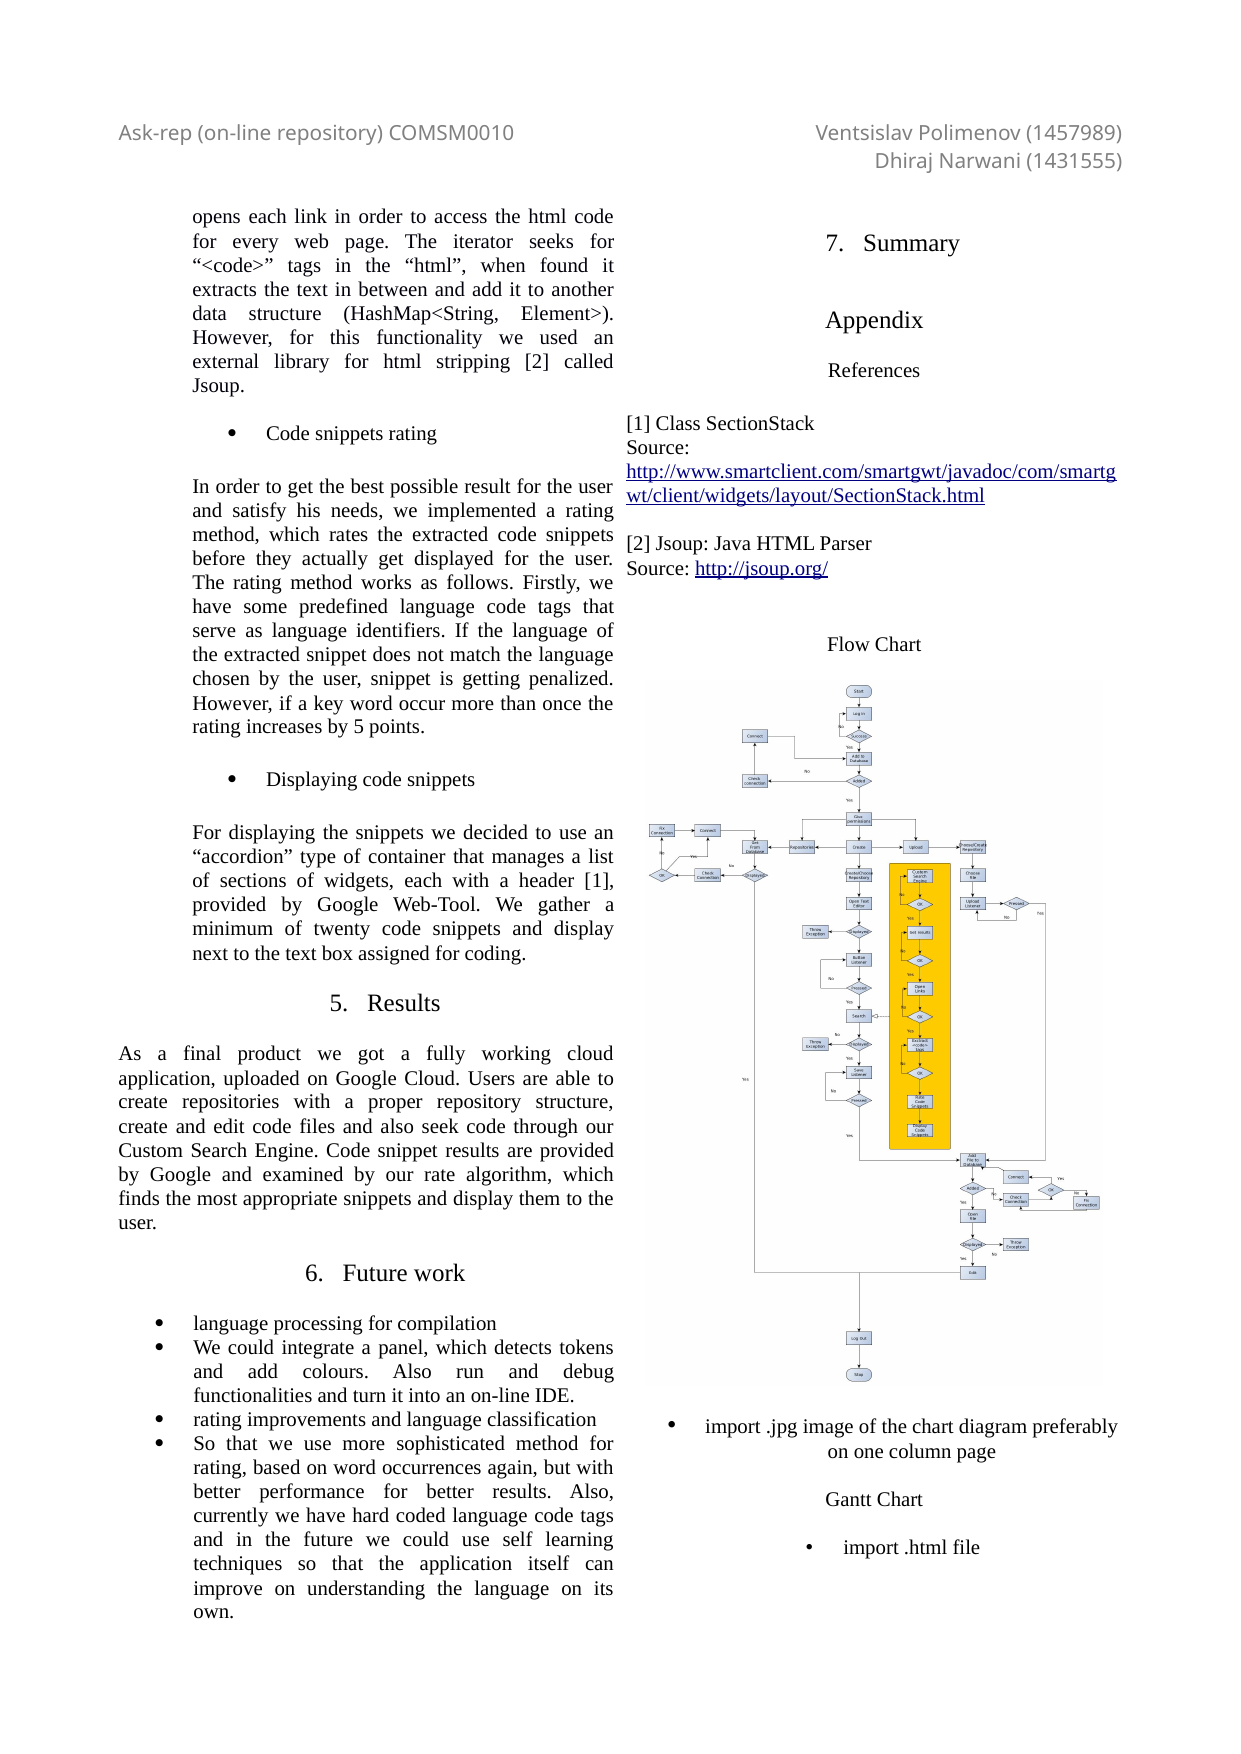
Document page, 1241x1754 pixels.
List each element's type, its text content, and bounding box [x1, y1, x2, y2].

text Gantt Chart [626, 1487, 1122, 1511]
text Source: http://jsoup.org/ [626, 555, 1122, 579]
text opens each link in order to access the html code for every web page. The iterator seeks for “<code>” tags in the “html”, when found it extracts the text in between and add it to another data structure (HashMap<String, Element>). However, for this functionality we used an external library for html stripping [2] called Jsoup. [192, 204, 614, 397]
list import .html file [663, 1535, 1122, 1559]
list Future work [156, 1258, 614, 1287]
text As a final product we got a fully working cloud application, uploaded on Google Cloud. Users are able to create repositories with a proper repository structure, create and edit code files and also seek code through our Custom Search Engine. Code snippet results are provided by Google and examined by our rate algorithm, which finds the most appropriate snippets and display them to the user. [118, 1041, 614, 1234]
text For displaying the snippets we decided to use an “accordion” type of container that manages a list of sections of widgets, each with a header [1], provided by Google Web-Tool. We gather a minimum of twenty code snippets and display next to the text box assigned for coding. [192, 820, 614, 964]
text In order to get the best possible result for the user and satisfy his needs, we implemented a rating method, which rates the extracted code snippets before they actually get displayed for the user. The rating method works as follows. Firstly, we have some predefined language code tags that serve as language identifiers. If the language of the extracted snippet does not match the language chosen by the user, snippet is getting penalized. However, if a key word occur more than once the rating increases by 5 points. [192, 474, 614, 738]
list So that we use more sophisticated method for rating, based on word occurrences again, but with better performance for better results. Also, currently we have hard coded language code tags and in the future we could use self learning techniques so that the application itself can improve on understanding the language on its own. [156, 1431, 614, 1623]
text Flow Chart [626, 632, 1122, 656]
list We could integrate a panel, which detects tokens and add colours. Also run and debug functionalities and turn it into an on-line IDE. [156, 1335, 614, 1407]
text [2] Jsoup: Java HTML Parser [626, 531, 1122, 555]
list rating improvements and language classification [156, 1407, 614, 1431]
list import .jpg image of the chart diagram preferably on one column page [663, 1414, 1122, 1463]
text Source: http://www.smartclient.com/smartgwt/javadoc/com/smartgwt/client/widgets/layout/SectionStack.html [626, 435, 1122, 507]
text Appendix [626, 305, 1122, 334]
text [1] Class SectionStack [626, 411, 1122, 435]
list Code snippets rating [228, 421, 614, 445]
list Results [156, 988, 614, 1017]
list language processing for compilation [156, 1311, 614, 1335]
picture [644, 680, 1104, 1386]
list Displaying code snippets [228, 767, 614, 791]
text References [626, 358, 1122, 382]
list Summary [663, 228, 1122, 257]
